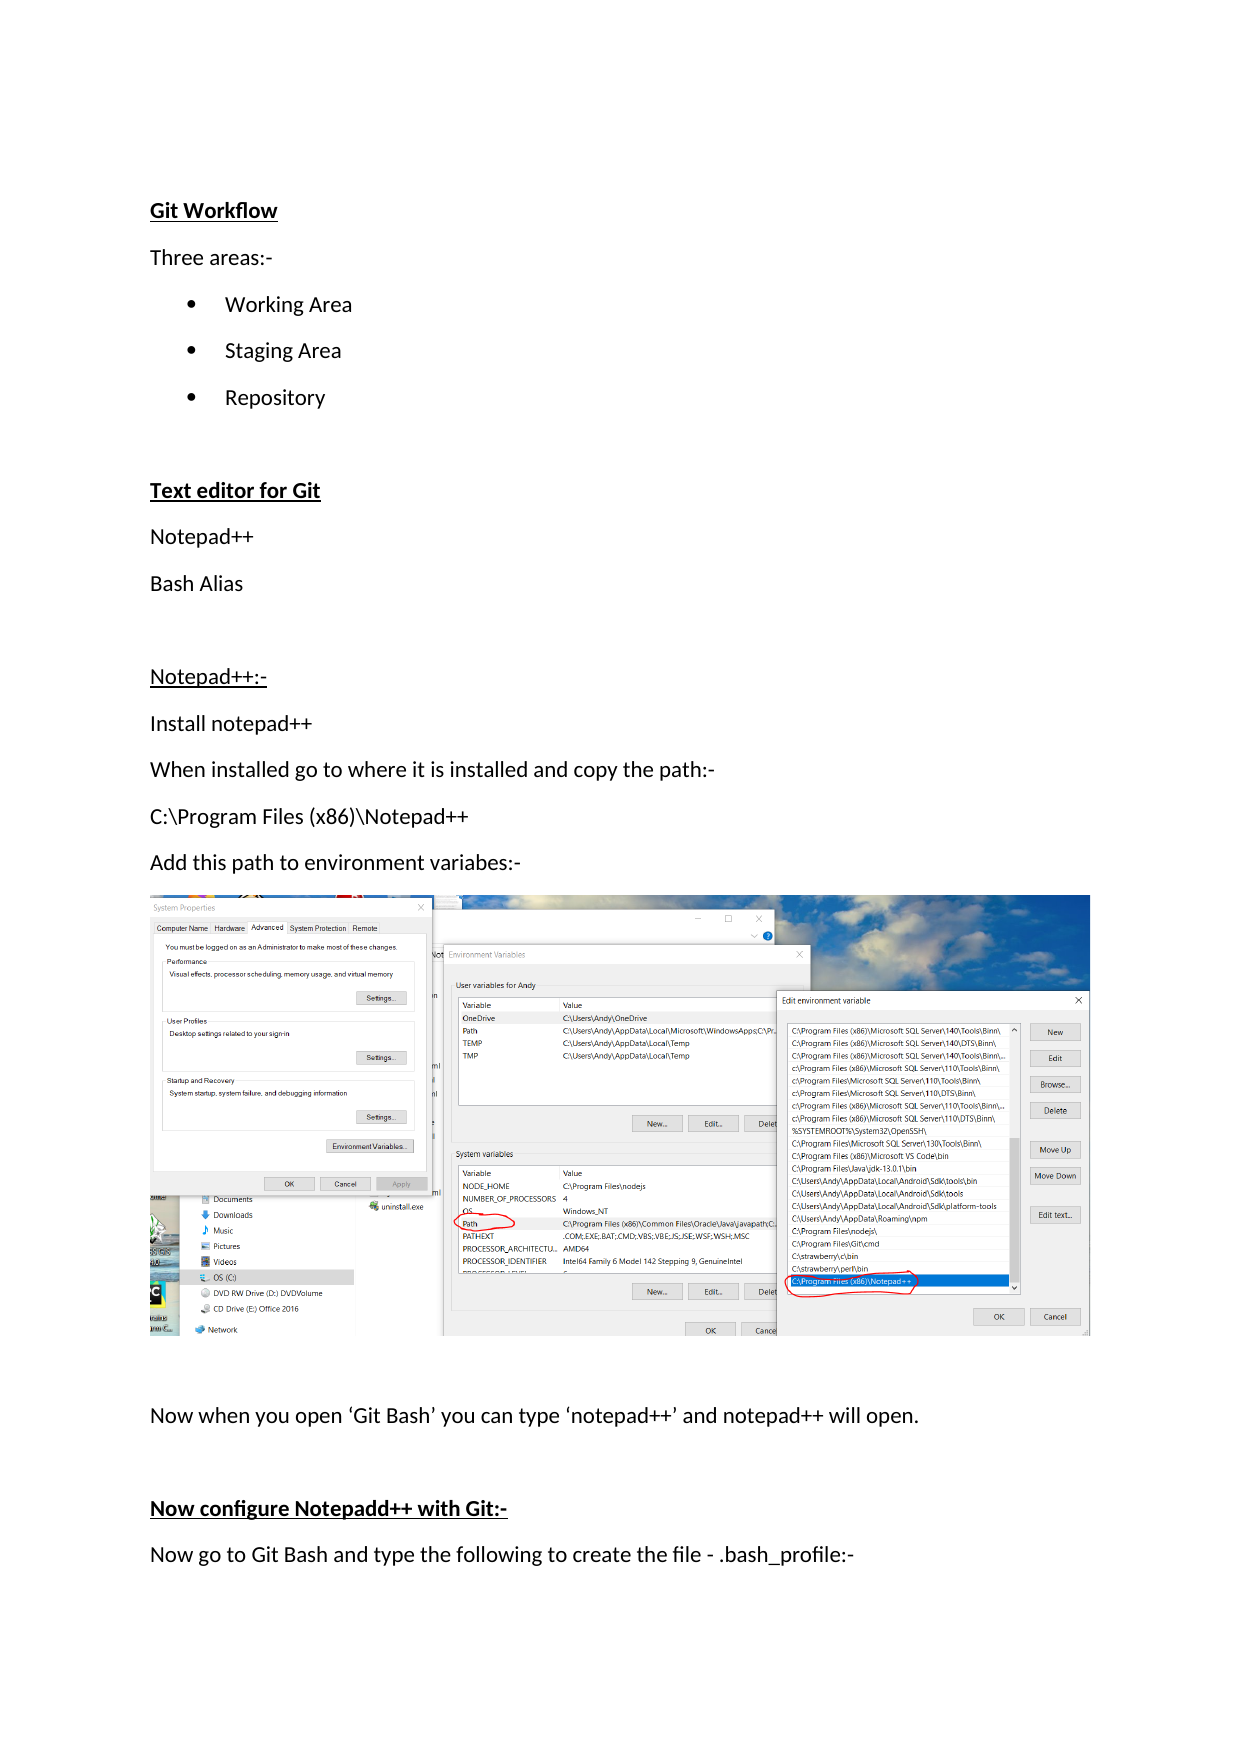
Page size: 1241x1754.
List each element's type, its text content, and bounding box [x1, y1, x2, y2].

text Now configure Notepadd++ with Git:- [150, 1494, 1090, 1522]
list Staging Area [187, 336, 1090, 364]
list Working Area [187, 290, 1090, 318]
text Git Workflow [150, 197, 1090, 224]
text Add this path to environment variabes:- [150, 848, 1090, 876]
text Text editor for Git [150, 476, 1090, 504]
text C:\Program Files (x86)\Notepad++ [150, 802, 1090, 830]
text Install notepad++ [150, 709, 1090, 737]
text Now go to Git Bash and type the following to create the file - .bash_profile:- [150, 1541, 1090, 1568]
text Notepad++:- [150, 662, 1090, 690]
text Bash Alias [150, 569, 1090, 597]
text Notepad++ [150, 522, 1090, 551]
text When installed go to where it is installed and copy the path:- [150, 755, 1090, 783]
text Now when you open ‘Git Bash’ you can type ‘notepad++’ and notepad++ will open. [150, 1401, 1090, 1429]
list Repository [187, 383, 1090, 411]
text Three areas:- [150, 243, 1090, 271]
